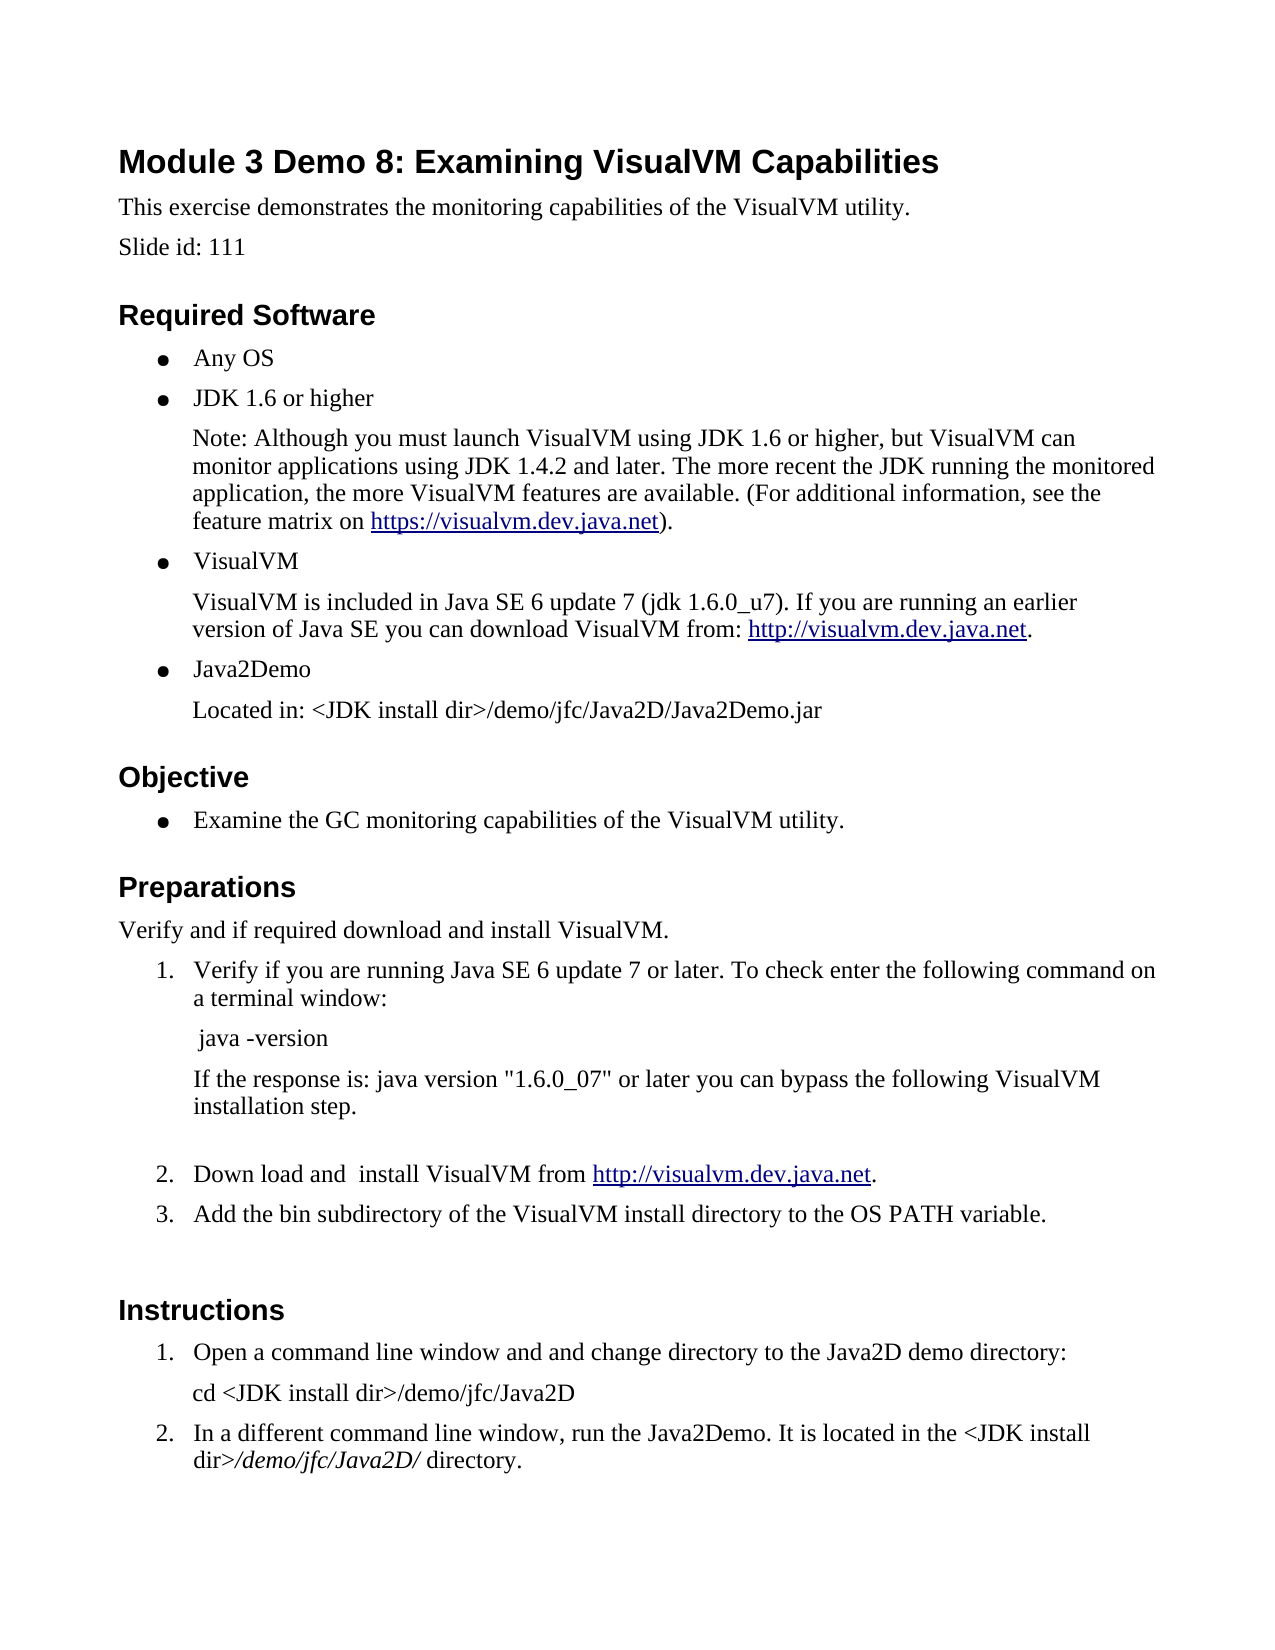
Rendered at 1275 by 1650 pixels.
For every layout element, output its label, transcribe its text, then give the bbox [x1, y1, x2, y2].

list If the response is: java version "1.6.0_07" or later you can bypass the following VisualVM installation step. [156, 1065, 1157, 1120]
list Open a command line window and and change directory to the Java2D demo directory: [156, 1338, 1157, 1366]
list Verify if you are running Java SE 6 update 7 or later. To check enter the following command on a terminal window: [156, 957, 1157, 1012]
list VisualVM [156, 547, 1157, 575]
text Verify and if required download and install VisualVM. [118, 916, 1157, 944]
list In a different command line window, run the Java2Demo. It is located in the <JDK install dir>/demo/jfc/Java2D/ directory. [156, 1419, 1157, 1474]
list JDK 1.6 or higher [156, 384, 1157, 412]
subtitle Module 3 Demo 8: Examining VisualVM Capabilities [118, 143, 1157, 181]
subtitle Required Software [118, 298, 1157, 331]
list Examine the GC monitoring capabilities of the VisualVM utility. [156, 806, 1157, 834]
subtitle Objective [118, 761, 1157, 793]
subtitle Instructions [118, 1293, 1157, 1326]
text cd <JDK install dir>/demo/jfc/Java2D [192, 1379, 1157, 1406]
list Add the bin subdirectory of the VisualVM install directory to the OS PATH variable. [156, 1201, 1157, 1228]
list Java2Demo [156, 656, 1157, 683]
list Down load and install VisualVM from http://visualvm.dev.java.net. [156, 1160, 1157, 1188]
text Note: Although you must launch VisualVM using JDK 1.6 or higher, but VisualVM can monitor applications using JDK 1.4.2 and later. The more recent the JDK running the monitored application, the more VisualVM features are available. (For additional information, see the feature matrix on https://visualvm.dev.java.net). [192, 424, 1157, 535]
list Any OS [156, 344, 1157, 371]
text VisualVM is included in Java SE 6 update 7 (jdk 1.6.0_u7). If you are running an earlier version of Java SE you can download VisualVM from: http://visualvm.dev.java.net. [192, 588, 1157, 643]
subtitle Preparations [118, 871, 1157, 904]
text Located in: <JDK install dir>/demo/jfc/Java2D/Java2Demo.jar [192, 696, 1157, 723]
text java -version [192, 1024, 1157, 1052]
text This exercise demonstrates the monitoring capabilities of the VisualVM utility. [118, 193, 1157, 221]
text Slide id: 111 [118, 233, 1157, 261]
